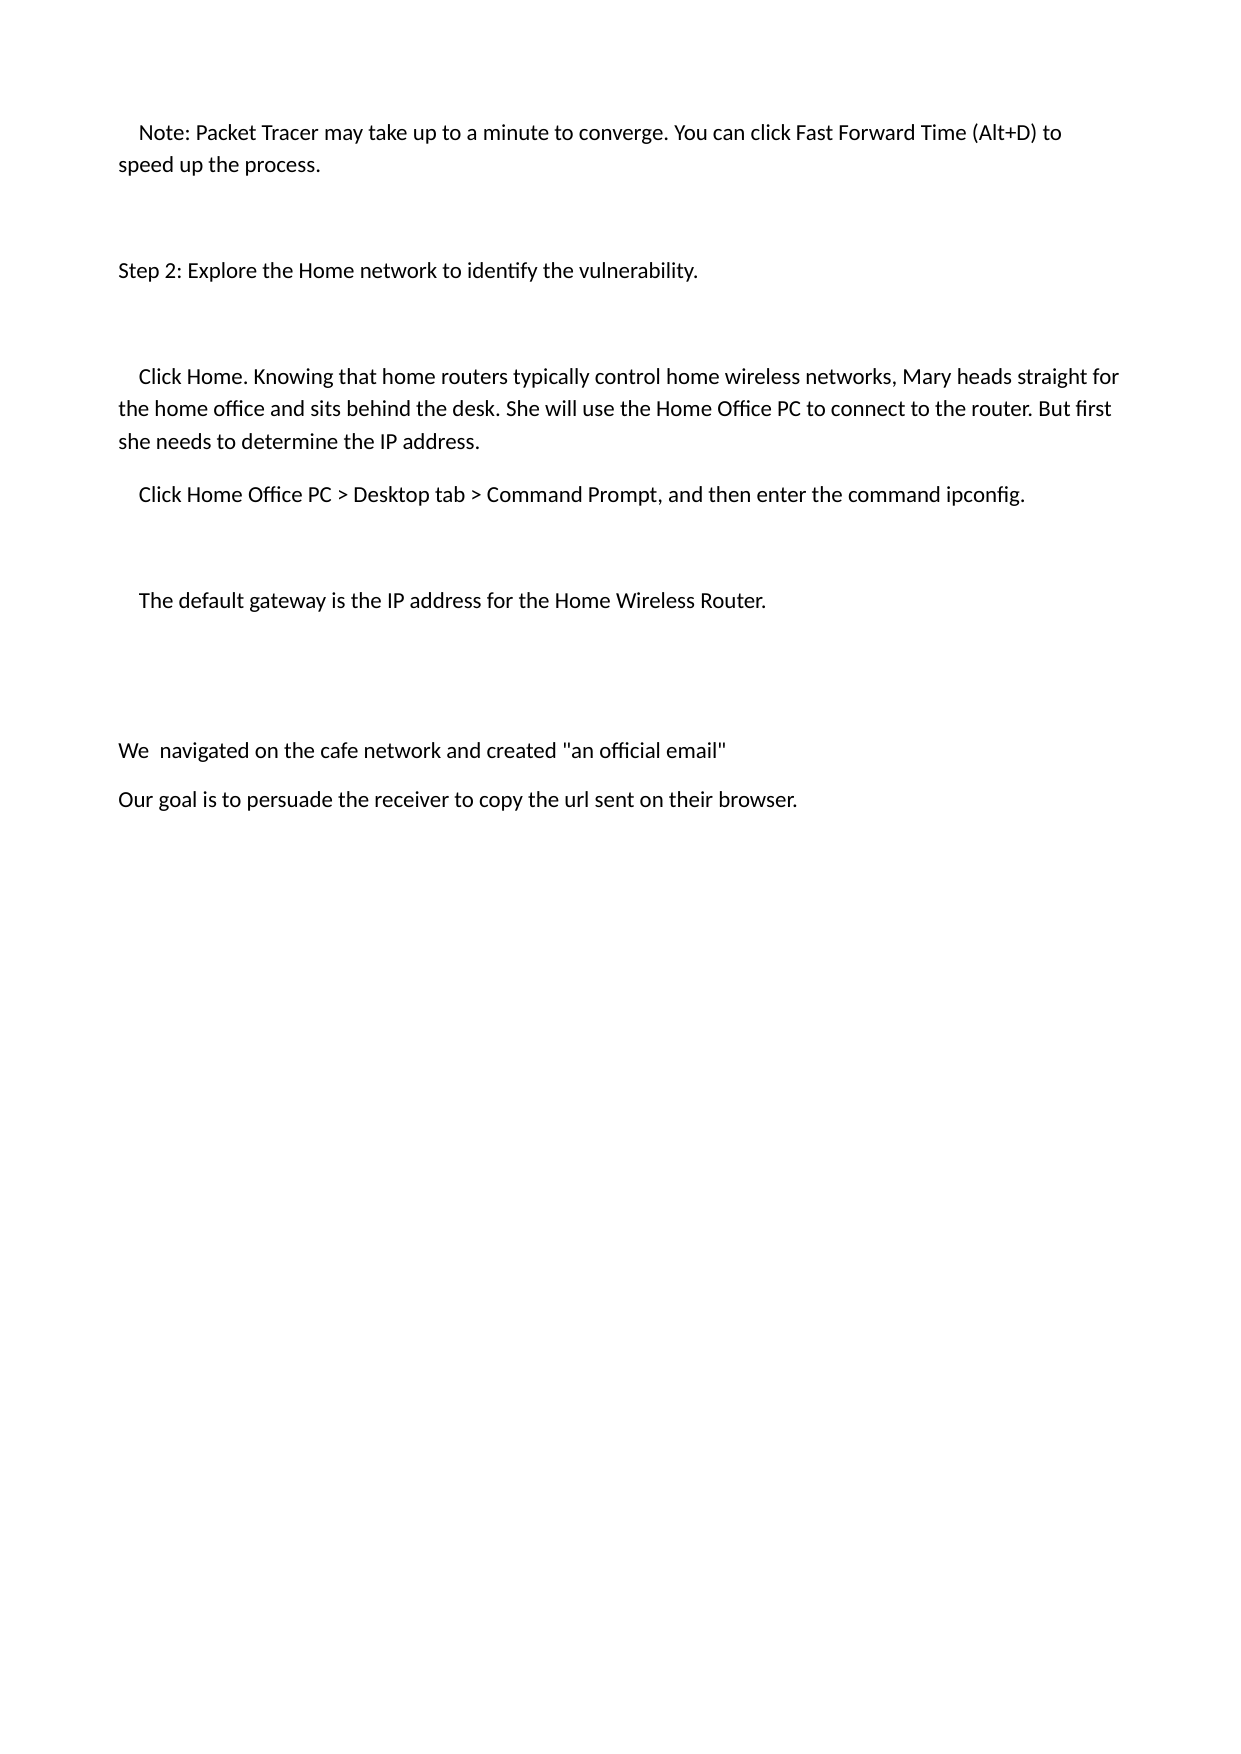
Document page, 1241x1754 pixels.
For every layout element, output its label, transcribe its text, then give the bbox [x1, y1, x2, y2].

text Click Home. Knowing that home routers typically control home wireless networks, Mary heads straight for the home office and sits behind the desk. She will use the Home Office PC to connect to the router. But first she needs to determine the IP address. [118, 362, 1122, 455]
text Note: Packet Tracer may take up to a minute to converge. You can click Fast Forward Time (Alt+D) to speed up the process. [118, 118, 1122, 178]
text Our goal is to persuade the receiver to copy the url sent on their browser. [118, 785, 1122, 813]
text Step 2: Explore the Home network to identify the vulnerability. [118, 256, 1122, 284]
text The default gateway is the IP address for the Home Wireless Router. [118, 586, 1122, 614]
text Click Home Office PC > Desktop tab > Command Prompt, and then enter the command ipconfig. [118, 480, 1122, 508]
text We navigated on the cafe network and created "an official email" [118, 737, 1122, 764]
